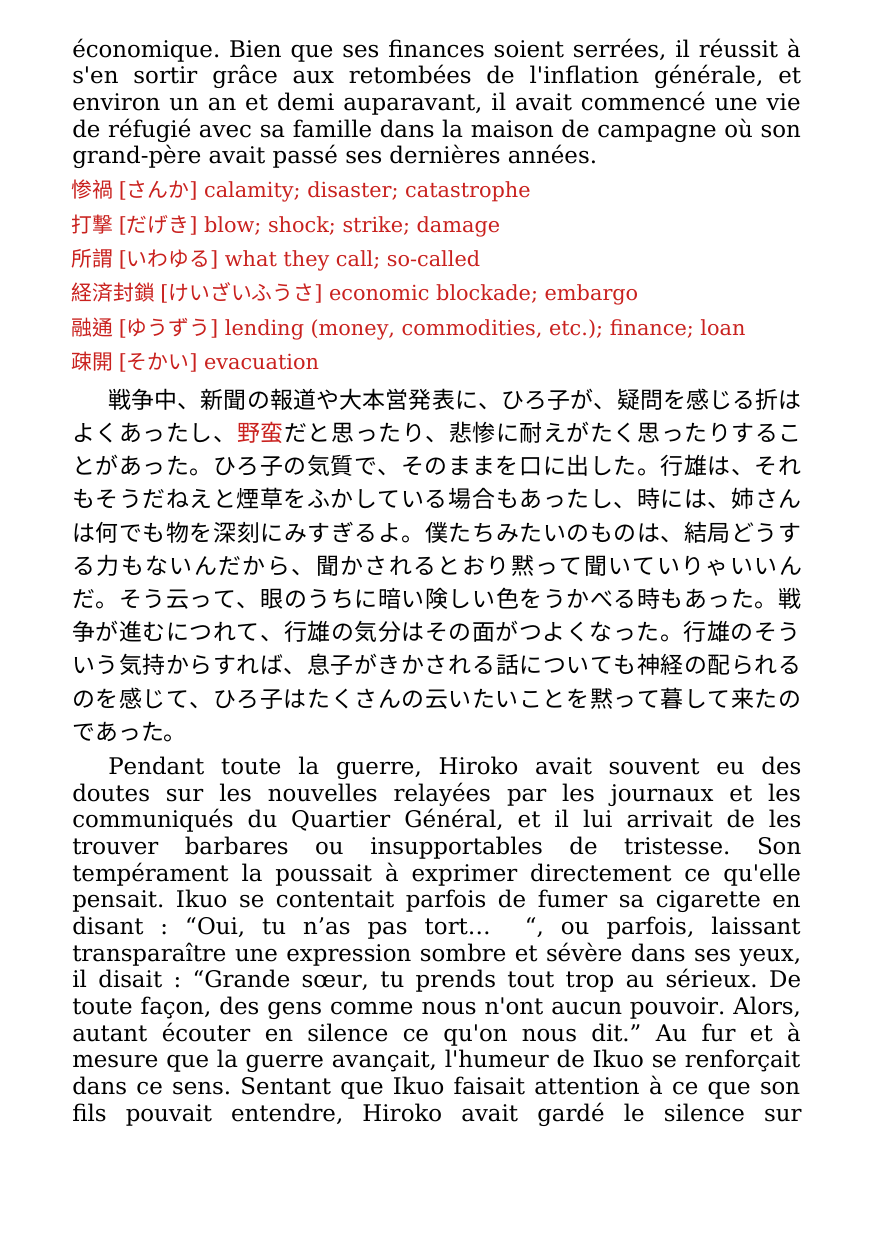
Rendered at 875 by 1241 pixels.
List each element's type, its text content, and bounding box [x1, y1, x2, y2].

text 経済封鎖 [けいざいふうさ] economic blockade; embargo [71, 278, 803, 307]
text 惨禍 [さんか] calamity; disaster; catastrophe [71, 175, 803, 204]
text 疎開 [そかい] evacuation [71, 347, 803, 376]
text 戦争中、新聞の報道や大本営発表に、ひろ子が、疑問を感じる折はよくあったし、野蛮だと思ったり、悲惨に耐えがたく思ったりすることがあった。ひろ子の気質で、そのままを口に出した。行雄は、それもそうだねえと煙草をふかしている場合もあったし、時には、姉さんは何でも物を深刻にみすぎるよ。僕たちみたいのものは、結局どうする力もないんだから、聞かされるとおり黙って聞いていりゃいいんだ。そう云って、眼のうちに暗い険しい色をうかべる時もあった。戦争が進むにつれて、行雄の気分はその面がつよくなった。行雄のそういう気持からすれば、息子がきかされる話についても神経の配られるのを感じて、ひろ子はたくさんの云いたいことを黙って暮して来たのであった。 [72, 382, 802, 747]
text économique. Bien que ses finances soient serrées, il réussit à s'en sortir grâce aux retombées de l'inflation générale, et environ un an et demi auparavant, il avait commencé une vie de réfugié avec sa famille dans la maison de campagne où son grand-père avait passé ses dernières années. [72, 36, 802, 169]
text 融通 [ゆうずう] lending (money, commodities, etc.); finance; loan [71, 313, 803, 341]
text 所謂 [いわゆる] what they call; so-called [71, 244, 803, 272]
text 打撃 [だげき] blow; shock; strike; damage [71, 210, 803, 238]
text Pendant toute la guerre, Hiroko avait souvent eu des doutes sur les nouvelles relayées par les journaux et les communiqués du Quartier Général, et il lui arrivait de les trouver barbares ou insupportables de tristesse. Son tempérament la poussait à exprimer directement ce qu'elle pensait. Ikuo se contentait parfois de fumer sa cigarette en disant : “Oui, tu n’as pas tort… “, ou parfois, laissant transparaître une expression sombre et sévère dans ses yeux, il disait : “Grande sœur, tu prends tout trop au sérieux. De toute façon, des gens comme nous n'ont aucun pouvoir. Alors, autant écouter en silence ce qu'on nous dit.” Au fur et à mesure que la guerre avançait, l'humeur de Ikuo se renforçait dans ce sens. Sentant que Ikuo faisait attention à ce que son fils pouvait entendre, Hiroko avait gardé le silence sur [72, 753, 802, 1126]
